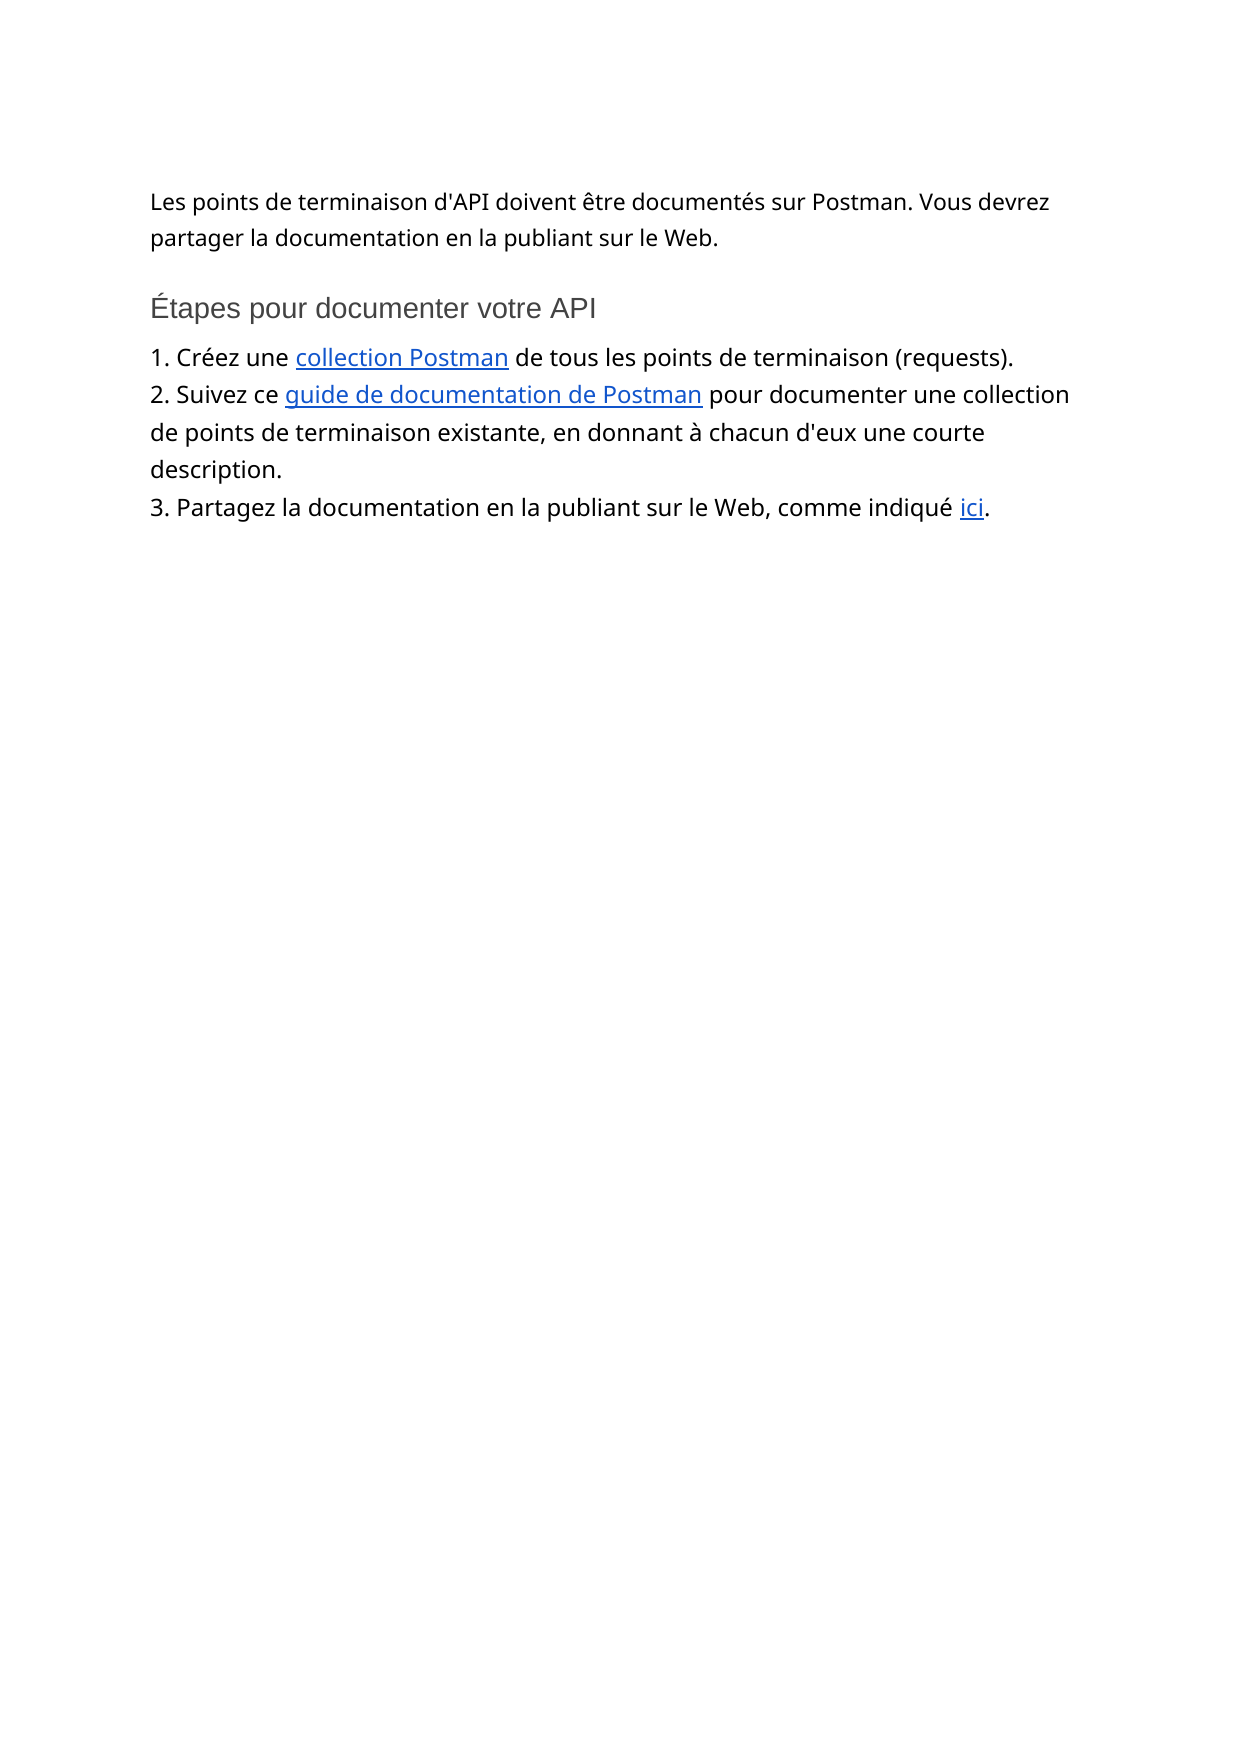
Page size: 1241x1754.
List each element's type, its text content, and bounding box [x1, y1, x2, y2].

text 3. Partagez la documentation en la publiant sur le Web, comme indiqué ici. [150, 490, 1090, 523]
text Les points de terminaison d'API doivent être documentés sur Postman. Vous devrez partager la documentation en la publiant sur le Web. [150, 186, 1090, 253]
subtitle Étapes pour documenter votre API [150, 291, 1090, 325]
text 1. Créez une collection Postman de tous les points de terminaison (requests). [150, 341, 1090, 373]
text 2. Suivez ce guide de documentation de Postman pour documenter une collection de points de terminaison existante, en donnant à chacun d'eux une courte description. [150, 378, 1090, 486]
